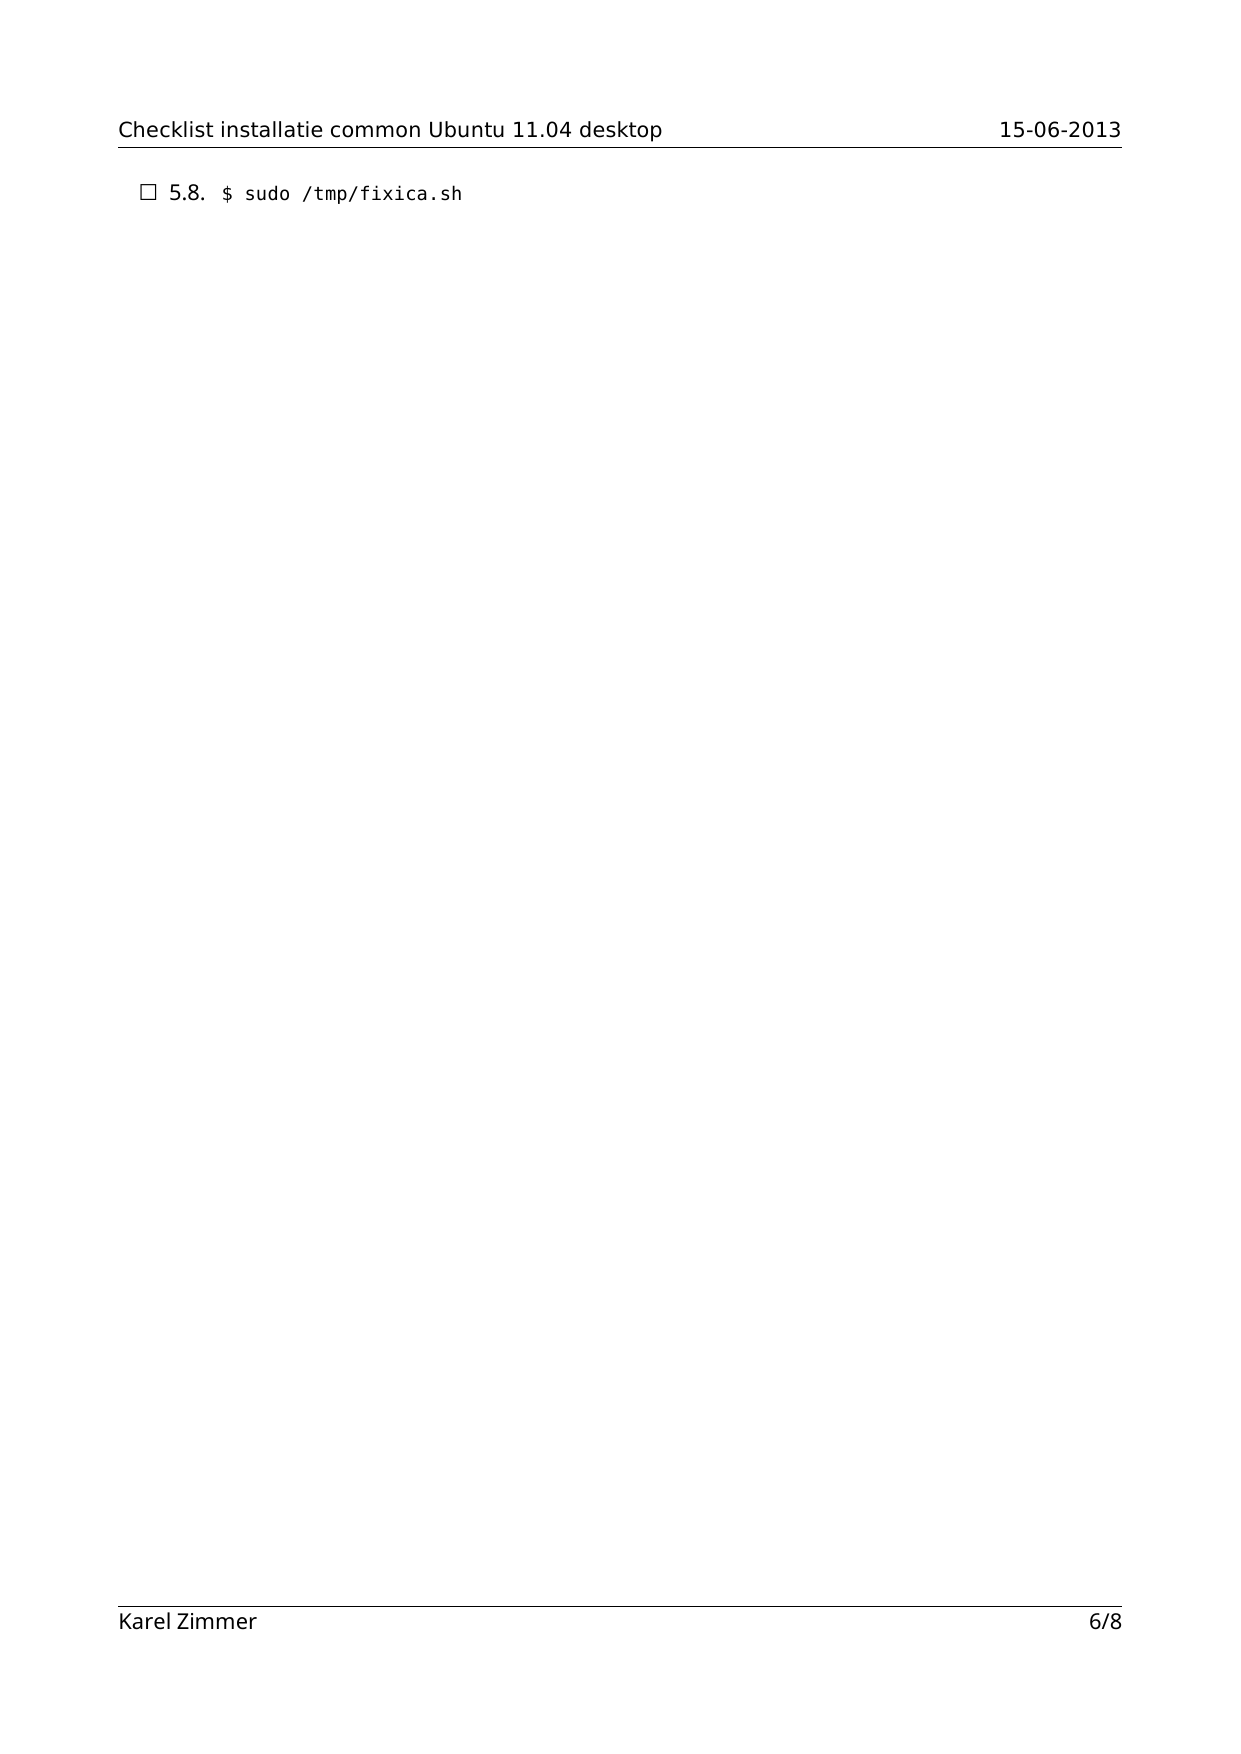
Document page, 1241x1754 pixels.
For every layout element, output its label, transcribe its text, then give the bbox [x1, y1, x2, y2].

list $ sudo /tmp/fixica.sh [133, 177, 1122, 207]
